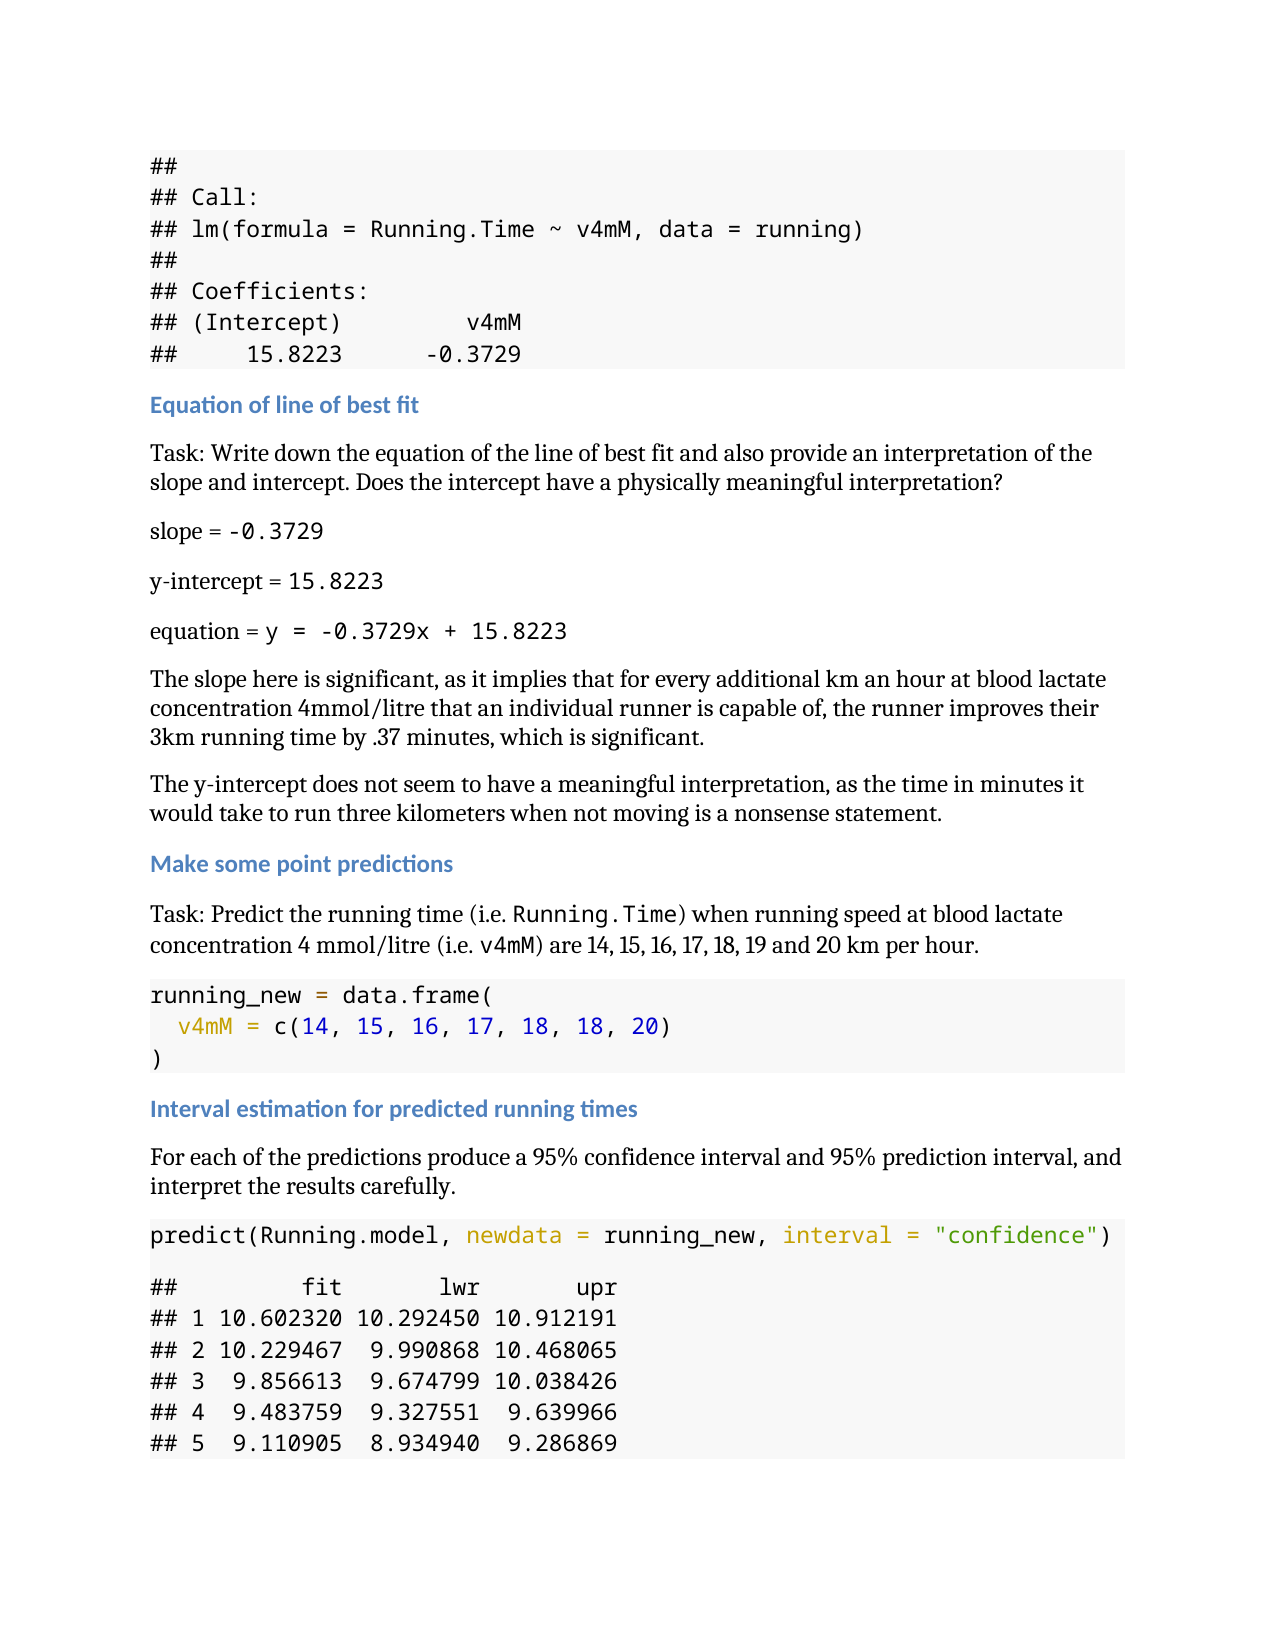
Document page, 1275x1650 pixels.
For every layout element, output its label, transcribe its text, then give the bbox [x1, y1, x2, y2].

text The slope here is significant, as it implies that for every additional km an hour at blood lactate concentration 4mmol/litre that an individual runner is capable of, the runner improves their 3km running time by .37 minutes, which is significant. [150, 665, 1125, 751]
text For each of the predictions produce a 95% confidence interval and 95% prediction interval, and interpret the results carefully. [150, 1143, 1125, 1200]
text ## ## Call: ## lm(formula = Running.Time ~ v4mM, data = running) ## ## Coefficients: ## (Intercept) v4mM ## 15.8223 -0.3729 [150, 150, 1125, 369]
text Task: Predict the running time (i.e. Running.Time) when running speed at blood lactate concentration 4 mmol/litre (i.e. v4mM) are 14, 15, 16, 17, 18, 19 and 20 km per hour. [150, 898, 1125, 960]
subtitle Interval estimation for predicted running times [150, 1093, 1125, 1124]
subtitle Equation of line of best fit [150, 389, 1125, 420]
text Task: Write down the equation of the line of best fit and also provide an interpretation of the slope and intercept. Does the intercept have a physically meaningful interpretation? [150, 439, 1125, 496]
text y-intercept = 15.8223 [150, 565, 1125, 596]
text running_new = data.frame( v4mM = c(14, 15, 16, 17, 18, 18, 20) ) [164, 979, 1125, 1073]
text The y-intercept does not seem to have a meaningful interpretation, as the time in minutes it would take to run three kilometers when not moving is a nonsense statement. [150, 770, 1125, 828]
text slope = -0.3729 [150, 515, 1125, 546]
text equation = y = -0.3729x + 15.8223 [150, 615, 1125, 646]
text ## fit lwr upr ## 1 10.602320 10.292450 10.912191 ## 2 10.229467 9.990868 10.468065 ## 3 9.856613 9.674799 10.038426 ## 4 9.483759 9.327551 9.639966 ## 5 9.110905 8.934940 9.286869 [150, 1271, 1125, 1459]
subtitle Make some point predictions [150, 848, 1125, 879]
